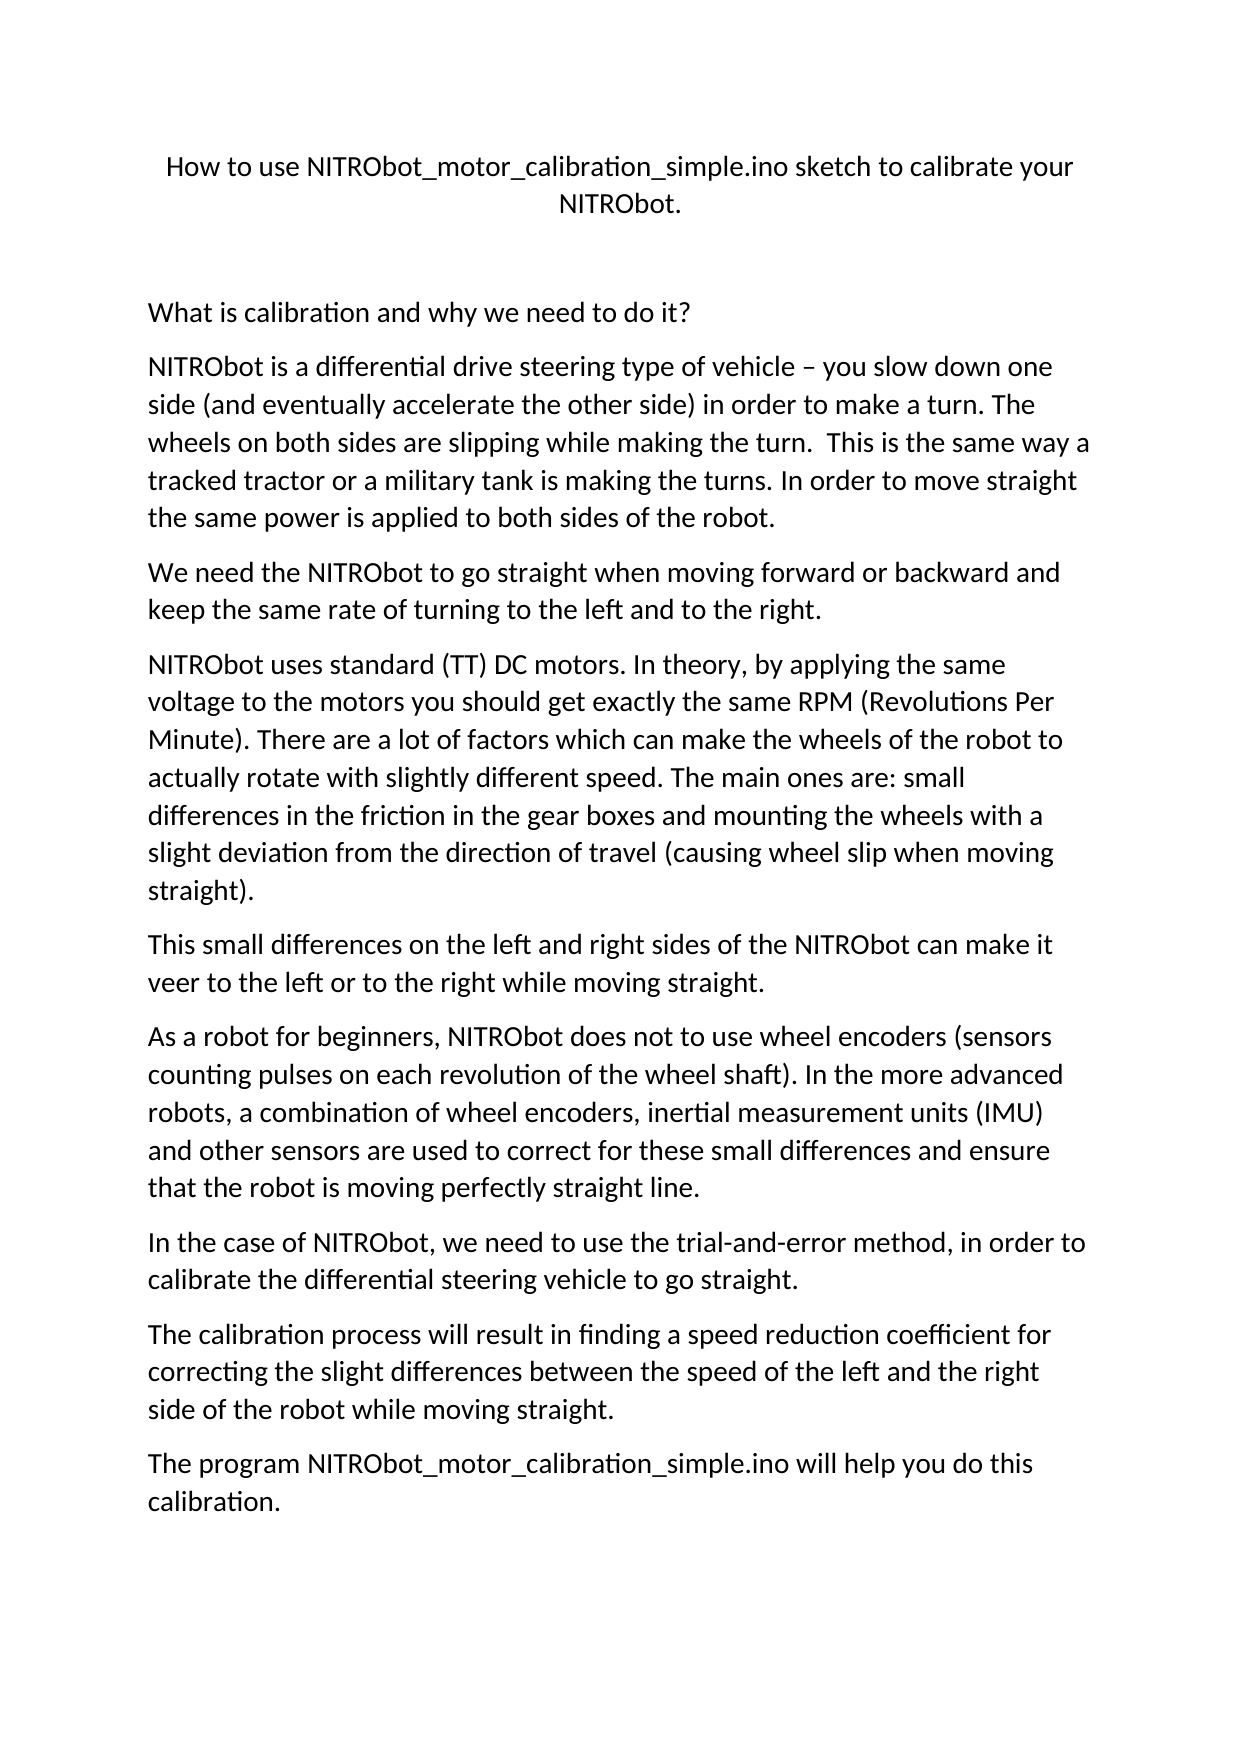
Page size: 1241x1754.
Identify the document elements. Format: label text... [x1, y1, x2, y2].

text NITRObot uses standard (TT) DC motors. In theory, by applying the same voltage to the motors you should get exactly the same RPM (Revolutions Per Minute). There are a lot of factors which can make the wheels of the robot to actually rotate with slightly different speed. The main ones are: small differences in the friction in the gear boxes and mounting the wheels with a slight deviation from the direction of travel (causing wheel slip when moving straight). [148, 646, 1093, 908]
text As a robot for beginners, NITRObot does not to use wheel encoders (sensors counting pulses on each revolution of the wheel shaft). In the more advanced robots, a combination of wheel encoders, inertial measurement units (IMU) and other sensors are used to correct for these small differences and ensure that the robot is moving perfectly straight line. [148, 1018, 1093, 1205]
text What is calibration and why we need to do it? [148, 294, 1093, 330]
text The program NITRObot_motor_calibration_simple.ino will help you do this calibration. [148, 1446, 1093, 1519]
text This small differences on the left and right sides of the NITRObot can make it veer to the left or to the right while moving straight. [148, 926, 1093, 1000]
text NITRObot is a differential drive steering type of vehicle – you slow down one side (and eventually accelerate the other side) in order to make a turn. The wheels on both sides are slipping while making the turn. This is the same way a tracked tractor or a military tank is making the turns. In order to move straight the same power is applied to both sides of the robot. [148, 348, 1093, 535]
text How to use NITRObot_motor_calibration_simple.ino sketch to calibrate your NITRObot. [148, 148, 1093, 221]
text In the case of NITRObot, we need to use the trial-and-error method, in order to calibrate the differential steering vehicle to go straight. [148, 1224, 1093, 1297]
text We need the NITRObot to go straight when moving forward or backward and keep the same rate of turning to the left and to the right. [148, 554, 1093, 627]
text The calibration process will result in finding a speed reduction coefficient for correcting the slight differences between the speed of the left and the right side of the robot while moving straight. [148, 1316, 1093, 1427]
